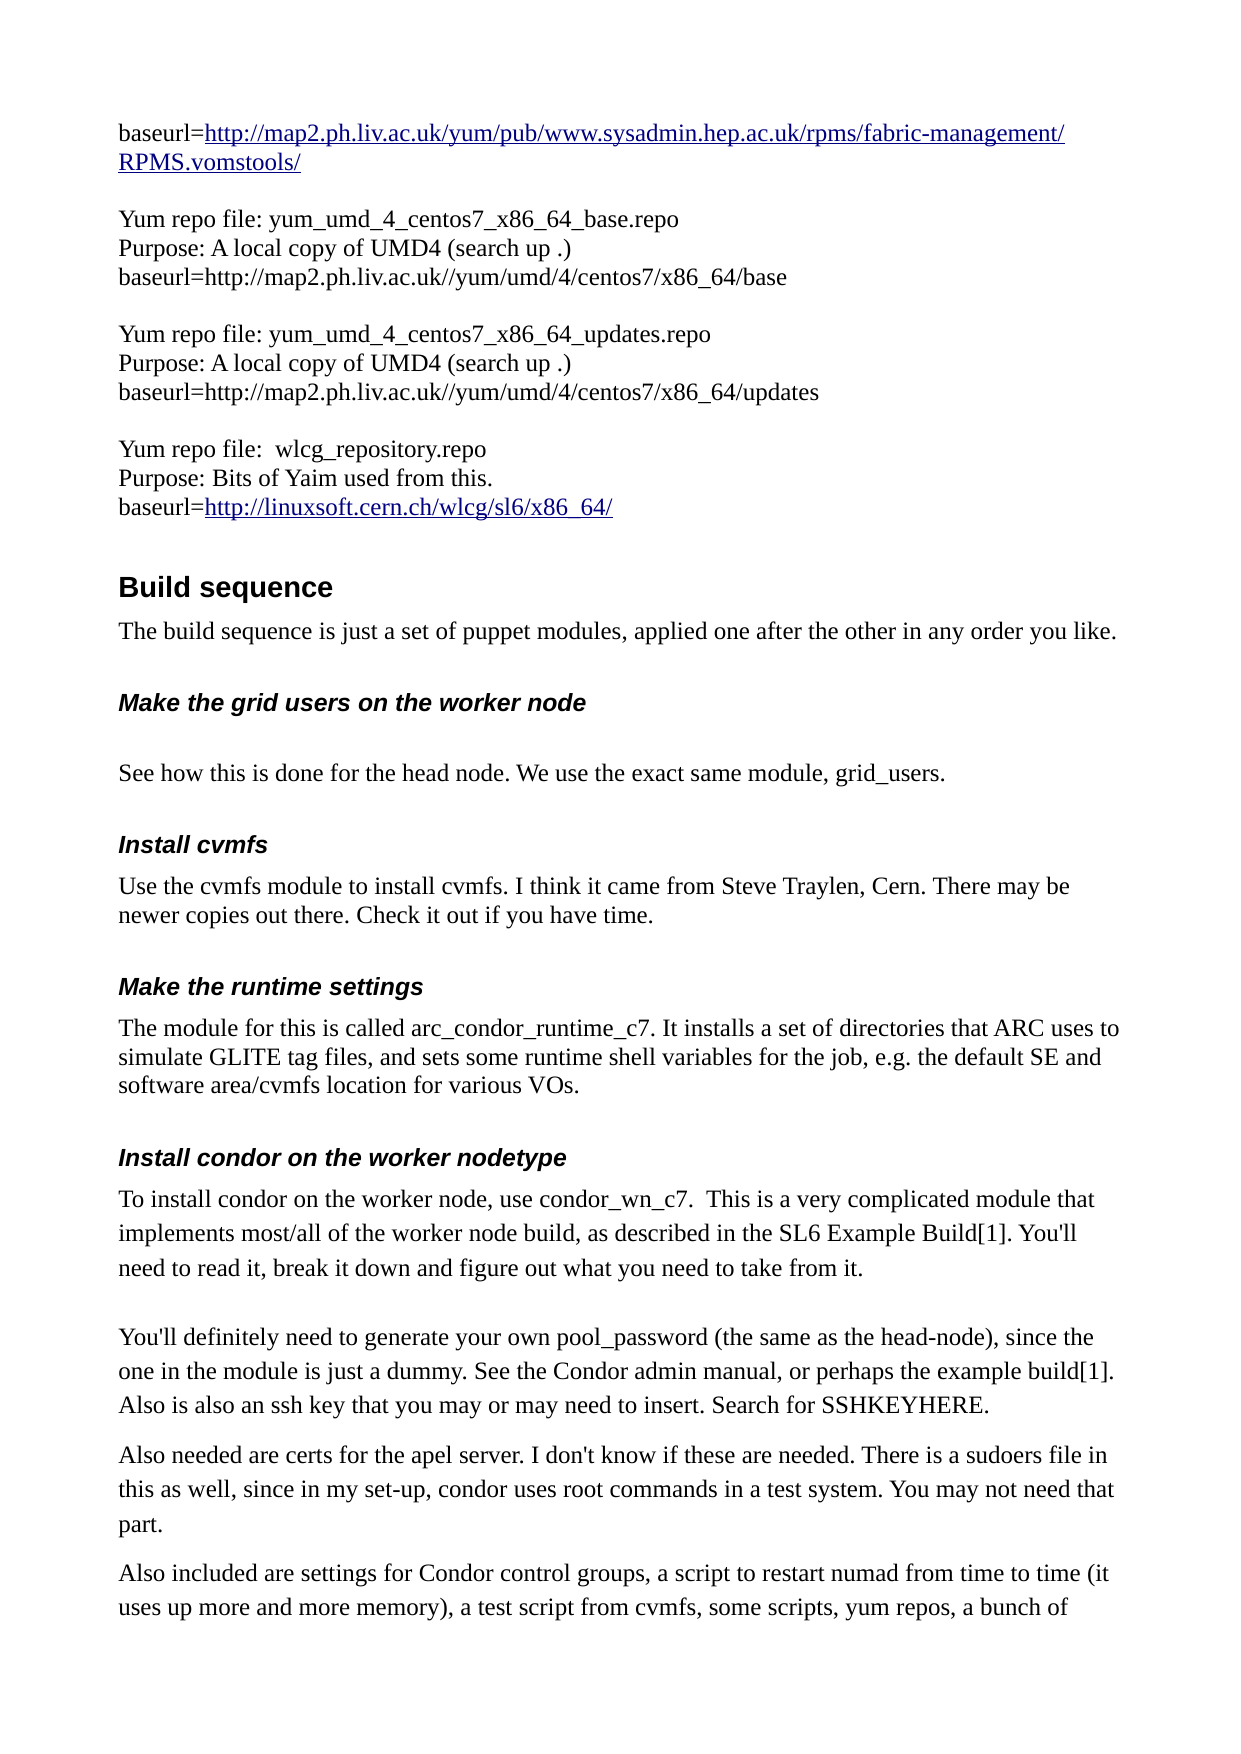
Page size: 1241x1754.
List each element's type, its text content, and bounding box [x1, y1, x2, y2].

text The build sequence is just a set of puppet modules, applied one after the other in any order you like. [118, 616, 1122, 645]
text baseurl=http://map2.ph.liv.ac.uk//yum/umd/4/centos7/x86_64/updates [118, 377, 1122, 406]
text To install condor on the worker node, use condor_wn_c7. This is a very complicated module that implements most/all of the worker node build, as described in the SL6 Example Build[1]. You'll need to read it, break it down and figure out what you need to take from it. You'll definitely need to generate your own pool_password (the same as the head-node), since the one in the module is just a dummy. See the Condor admin manual, or perhaps the example build[1]. Also is also an ssh key that you may or may need to insert. Search for SSHKEYHERE. [118, 1184, 1122, 1419]
text Also included are settings for Condor control groups, a script to restart numad from time to time (it uses up more and more memory), a test script from cvmfs, some scripts, yum repos, a bunch of [118, 1558, 1122, 1621]
subtitle Build sequence [118, 570, 1122, 604]
subtitle Install cvmfs [118, 830, 1122, 859]
text Yum repo file: yum_umd_4_centos7_x86_64_base.repo [118, 204, 1122, 233]
text Use the cvmfs module to install cvmfs. I think it came from Steve Traylen, Cern. There may be newer copies out there. Check it out if you have time. [118, 871, 1122, 929]
text Also needed are certs for the apel server. I don't know if these are needed. There is a sudoers file in this as well, since in my set-up, condor uses root commands in a test system. You may not need that part. [118, 1440, 1122, 1537]
text See how this is done for the head node. We use the exact same module, grid_users. [118, 758, 1122, 787]
text Yum repo file: yum_umd_4_centos7_x86_64_updates.repo [118, 319, 1122, 348]
text baseurl=http://map2.ph.liv.ac.uk/yum/pub/www.sysadmin.hep.ac.uk/rpms/fabric-management/RPMS.vomstools/ [118, 118, 1122, 176]
text baseurl=http://map2.ph.liv.ac.uk//yum/umd/4/centos7/x86_64/base [118, 262, 1122, 291]
text Purpose: Bits of Yaim used from this. [118, 463, 1122, 492]
subtitle Install condor on the worker nodetype [118, 1143, 1122, 1171]
text baseurl=http://linuxsoft.cern.ch/wlcg/sl6/x86_64/ [118, 492, 1122, 521]
text The module for this is called arc_condor_runtime_c7. It installs a set of directories that ARC uses to simulate GLITE tag files, and sets some runtime shell variables for the job, e.g. the default SE and software area/cvmfs location for various VOs. [118, 1013, 1122, 1099]
text Purpose: A local copy of UMD4 (search up .) [118, 348, 1122, 377]
text Purpose: A local copy of UMD4 (search up .) [118, 233, 1122, 262]
text Yum repo file: wlcg_repository.repo [118, 434, 1122, 463]
subtitle Make the grid users on the worker node [118, 688, 1122, 717]
subtitle Make the runtime settings [118, 972, 1122, 1001]
